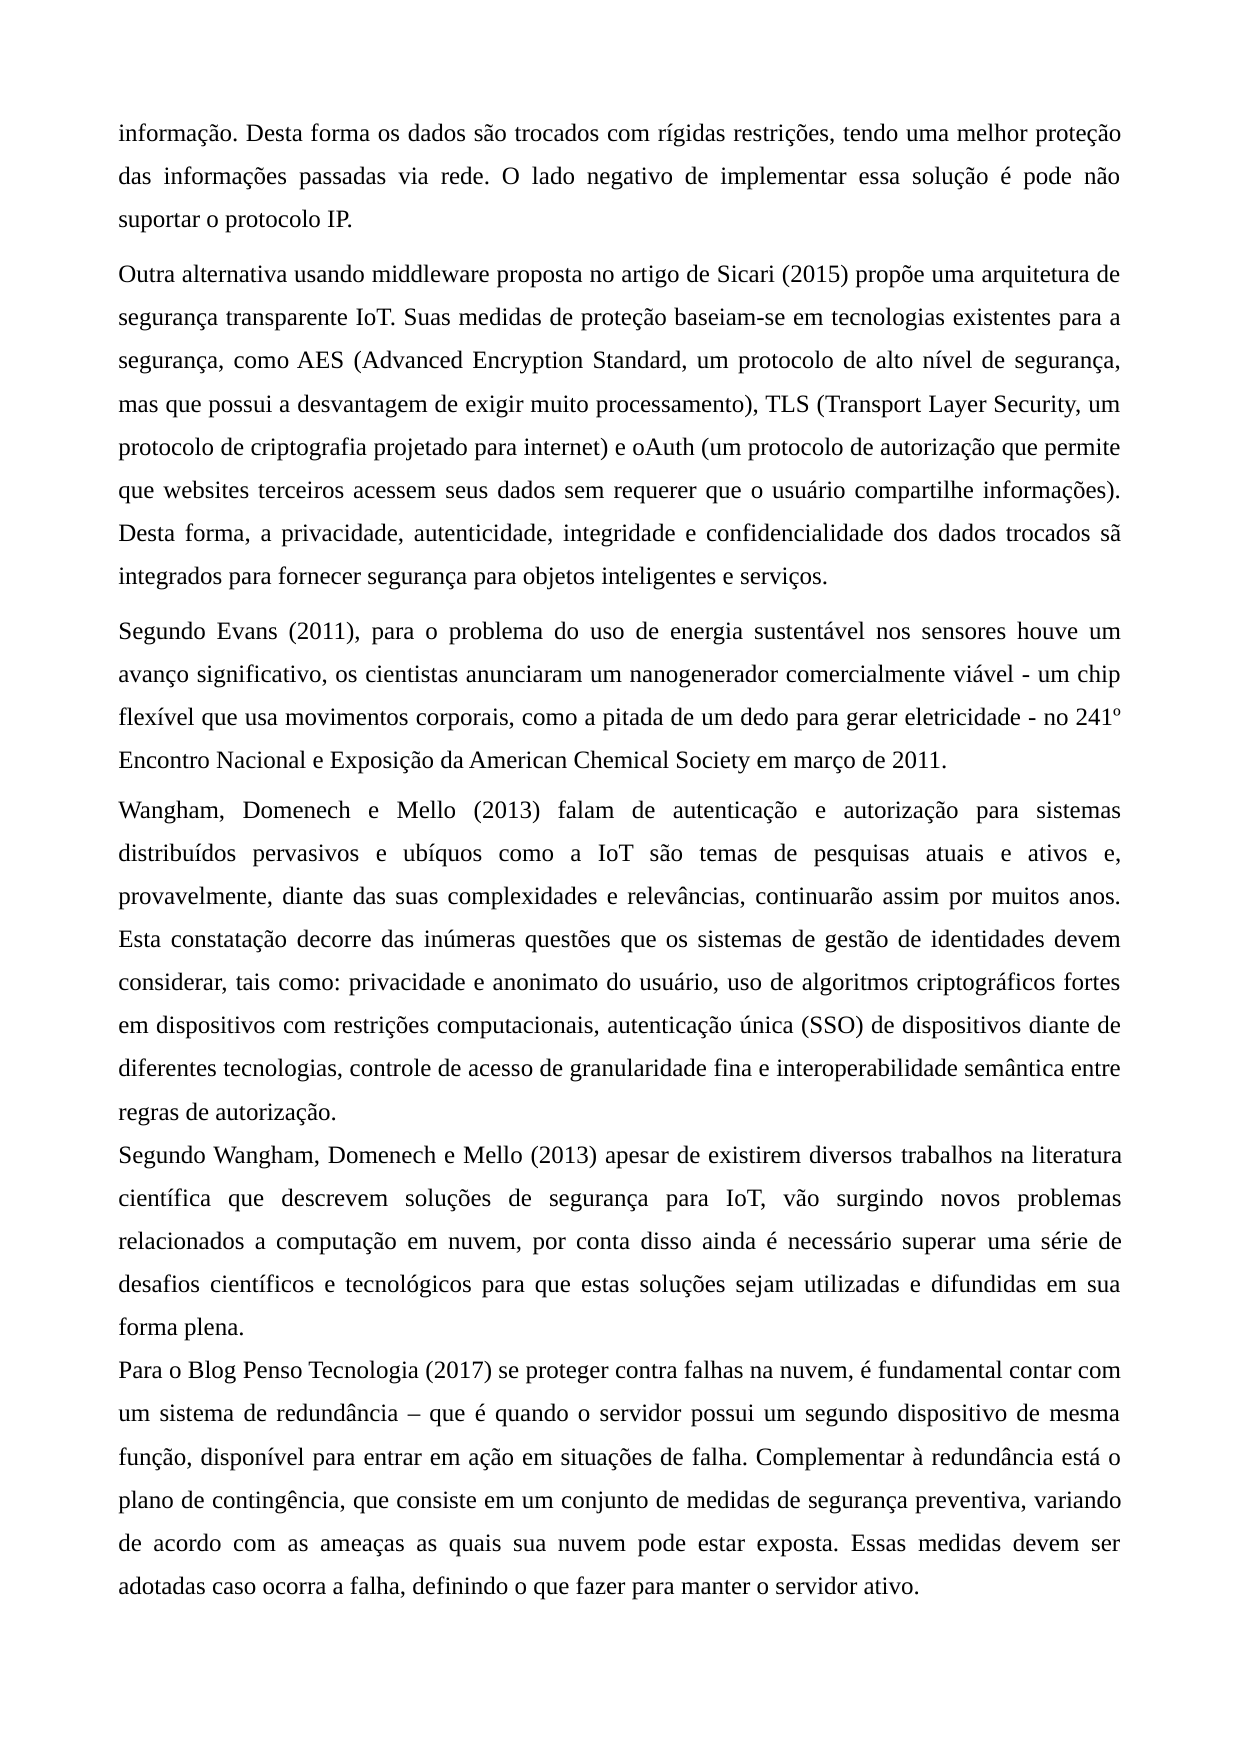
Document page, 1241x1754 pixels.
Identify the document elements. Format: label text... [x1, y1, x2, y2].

text Wangham, Domenech e Mello (2013) falam de autenticação e autorização para sistemas distribuídos pervasivos e ubíquos como a IoT são temas de pesquisas atuais e ativos e, provavelmente, diante das suas complexidades e relevâncias, continuarão assim por muitos anos. Esta constatação decorre das inúmeras questões que os sistemas de gestão de identidades devem considerar, tais como: privacidade e anonimato do usuário, uso de algoritmos criptográficos fortes em dispositivos com restrições computacionais, autenticação única (SSO) de dispositivos diante de diferentes tecnologias, controle de acesso de granularidade fina e interoperabilidade semântica entre regras de autorização. [118, 795, 1122, 1125]
text Segundo Evans (2011), para o problema do uso de energia sustentável nos sensores houve um avanço significativo, os cientistas anunciaram um nanogenerador comercialmente viável - um chip flexível que usa movimentos corporais, como a pitada de um dedo para gerar eletricidade - no 241º Encontro Nacional e Exposição da American Chemical Society em março de 2011. [118, 616, 1122, 774]
text Outra alternativa usando middleware proposta no artigo de Sicari (2015) propõe uma arquitetura de segurança transparente IoT. Suas medidas de proteção baseiam-se em tecnologias existentes para a segurança, como AES (Advanced Encryption Standard, um protocolo de alto nível de segurança, mas que possui a desvantagem de exigir muito processamento), TLS (Transport Layer Security, um protocolo de criptografia projetado para internet) e oAuth (um protocolo de autorização que permite que websites terceiros acessem seus dados sem requerer que o usuário compartilhe informações). Desta forma, a privacidade, autenticidade, integridade e confidencialidade dos dados trocados sã integrados para fornecer segurança para objetos inteligentes e serviços. [118, 259, 1122, 590]
text Para o Blog Penso Tecnologia (2017) se proteger contra falhas na nuvem, é fundamental contar com um sistema de redundância – que é quando o servidor possui um segundo dispositivo de mesma função, disponível para entrar em ação em situações de falha. Complementar à redundância está o plano de contingência, que consiste em um conjunto de medidas de segurança preventiva, variando de acordo com as ameaças as quais sua nuvem pode estar exposta. Essas medidas devem ser adotadas caso ocorra a falha, definindo o que fazer para manter o servidor ativo. [118, 1355, 1122, 1600]
text informação. Desta forma os dados são trocados com rígidas restrições, tendo uma melhor proteção das informações passadas via rede. O lado negativo de implementar essa solução é pode não suportar o protocolo IP. [118, 118, 1122, 233]
text Segundo Wangham, Domenech e Mello (2013) apesar de existirem diversos trabalhos na literatura científica que descrevem soluções de segurança para IoT, vão surgindo novos problemas relacionados a computação em nuvem, por conta disso ainda é necessário superar uma série de desafios científicos e tecnológicos para que estas soluções sejam utilizadas e difundidas em sua forma plena. [118, 1140, 1122, 1341]
